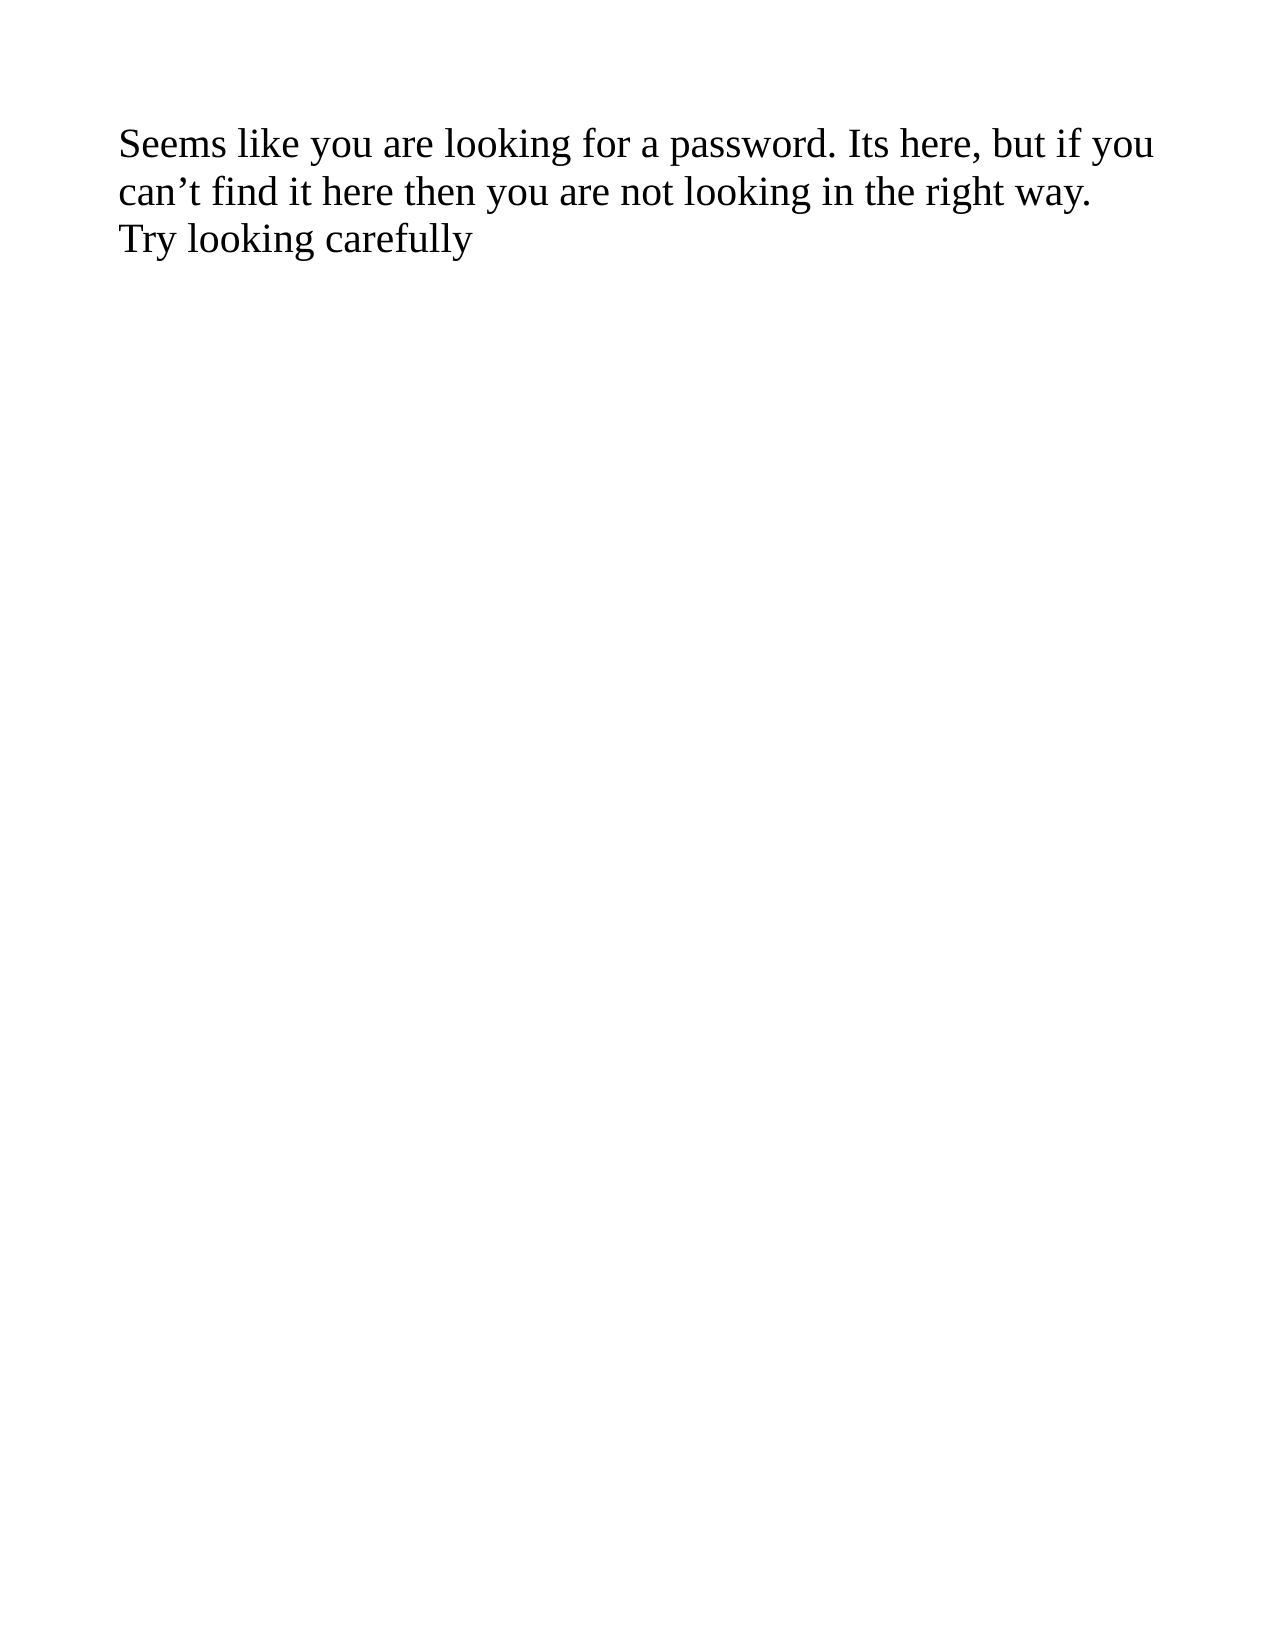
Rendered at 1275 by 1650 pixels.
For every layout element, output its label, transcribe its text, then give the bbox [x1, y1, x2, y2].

text Seems like you are looking for a password. Its here, but if you can’t find it here then you are not looking in the right way. Try looking carefully [118, 118, 1157, 262]
text Password: meSufwDEZ3fX6Zf [118, 751, 1157, 765]
